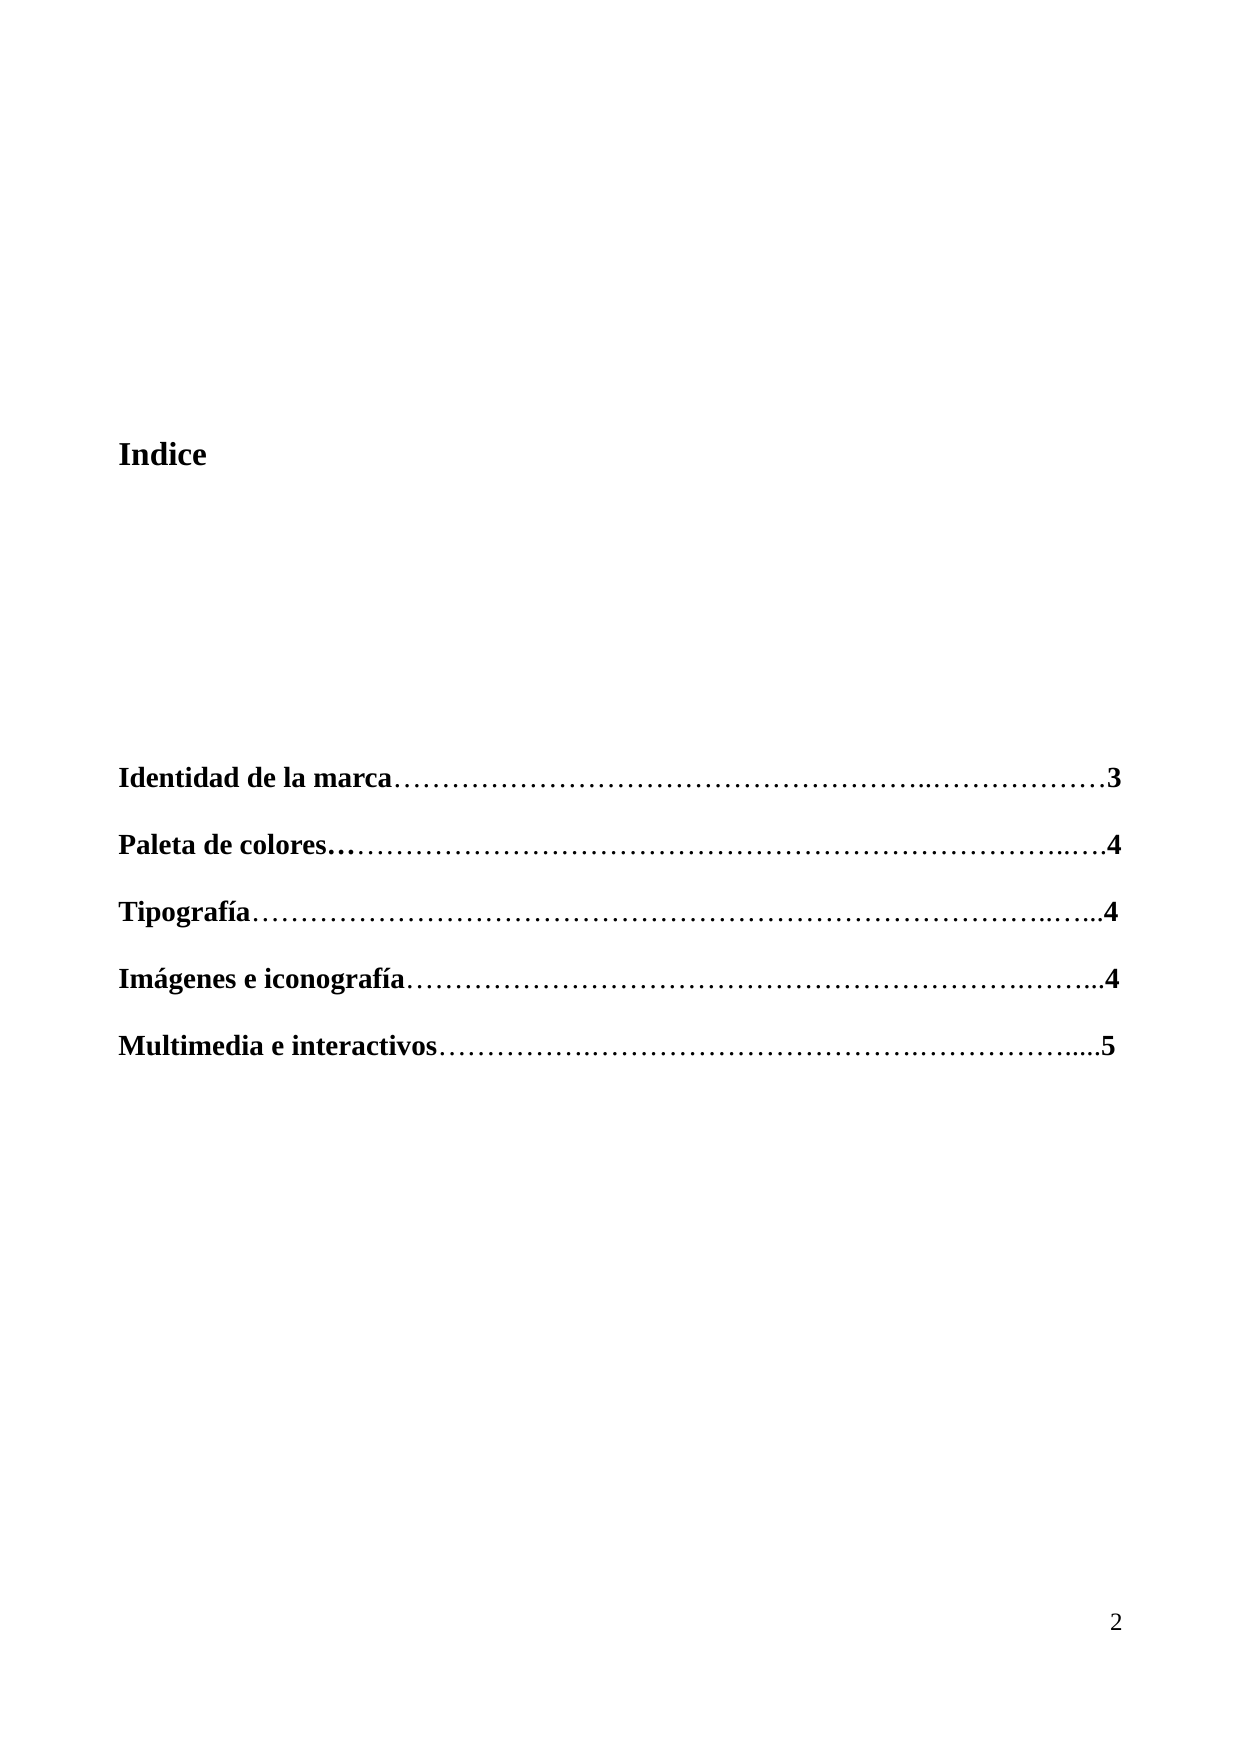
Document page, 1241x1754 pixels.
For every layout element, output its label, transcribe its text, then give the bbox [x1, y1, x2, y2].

text Imágenes e iconografía……………………………………………………….……...4 [118, 961, 1122, 995]
text Tipografía………………………………………………………………………..…...4 [118, 894, 1122, 928]
text Indice [118, 434, 1122, 473]
text Paleta de colores…………………………………………………………………..….4 [118, 827, 1122, 861]
text Multimedia e interactivos…………….…………………………….…………….....5 [118, 1028, 1122, 1062]
text Identidad de la marca………………………………………………..………………3 [118, 760, 1122, 794]
